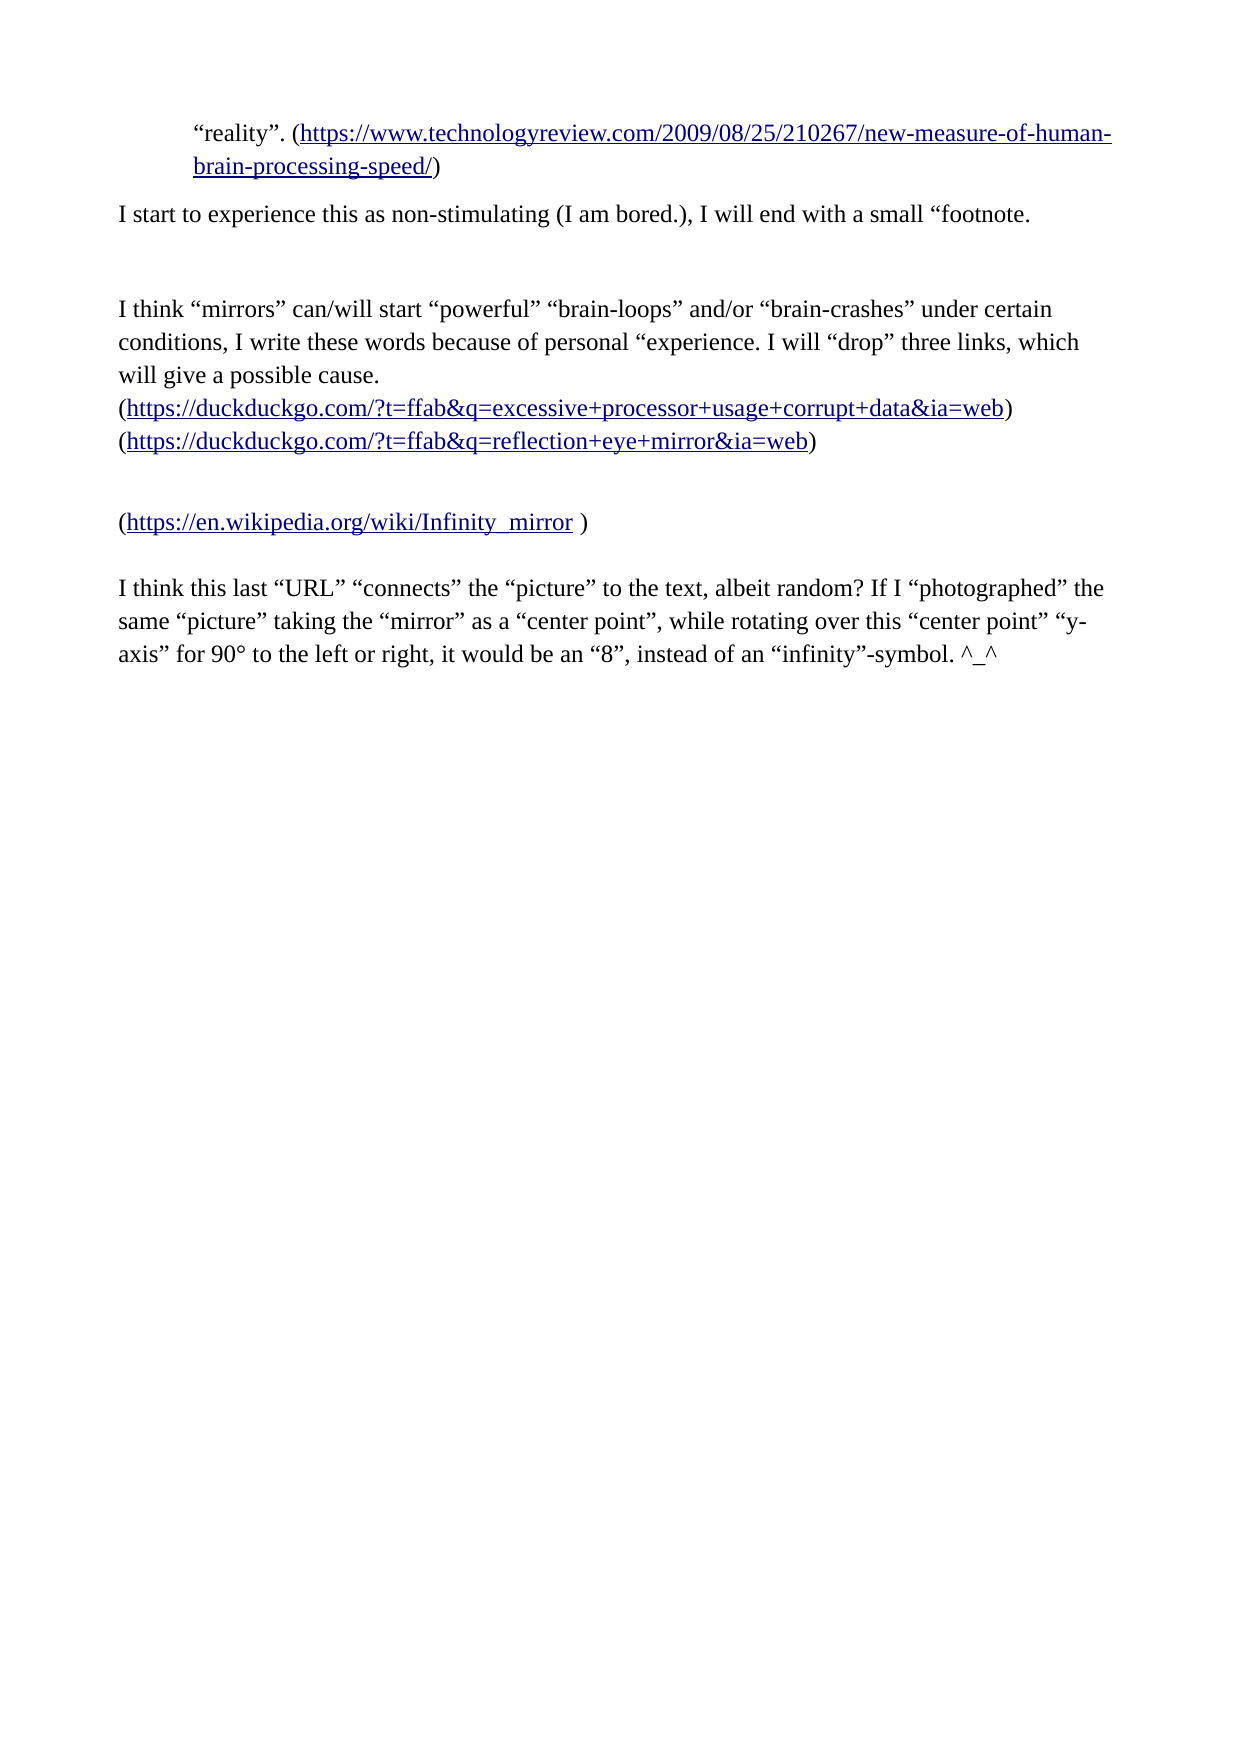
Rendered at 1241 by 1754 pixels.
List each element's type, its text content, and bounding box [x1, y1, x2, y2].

text I think “mirrors” can/will start “powerful” “brain-loops” and/or “brain-crashes” under certain conditions, I write these words because of personal “experience. I will “drop” three links, which will give a possible cause. (https://duckduckgo.com/?t=ffab&q=excessive+processor+usage+corrupt+data&ia=web) (https://duckduckgo.com/?t=ffab&q=reflection+eye+mirror&ia=web) [118, 294, 1122, 488]
text (https://en.wikipedia.org/wiki/Infinity_mirror ) I think this last “URL” “connects” the “picture” to the text, albeit random? If I “photographed” the same “picture” taking the “mirror” as a “center point”, while rotating over this “center point” “y-axis” for 90° to the left or right, it would be an “8”, instead of an “infinity”-symbol. ^_^ [118, 507, 1122, 667]
text I start to experience this as non-stimulating (I am bored.), I will end with a small “footnote. [118, 199, 1122, 227]
list “reality”. (https://www.technologyreview.com/2009/08/25/210267/new-measure-of-human-brain-processing-speed/) [156, 118, 1122, 180]
